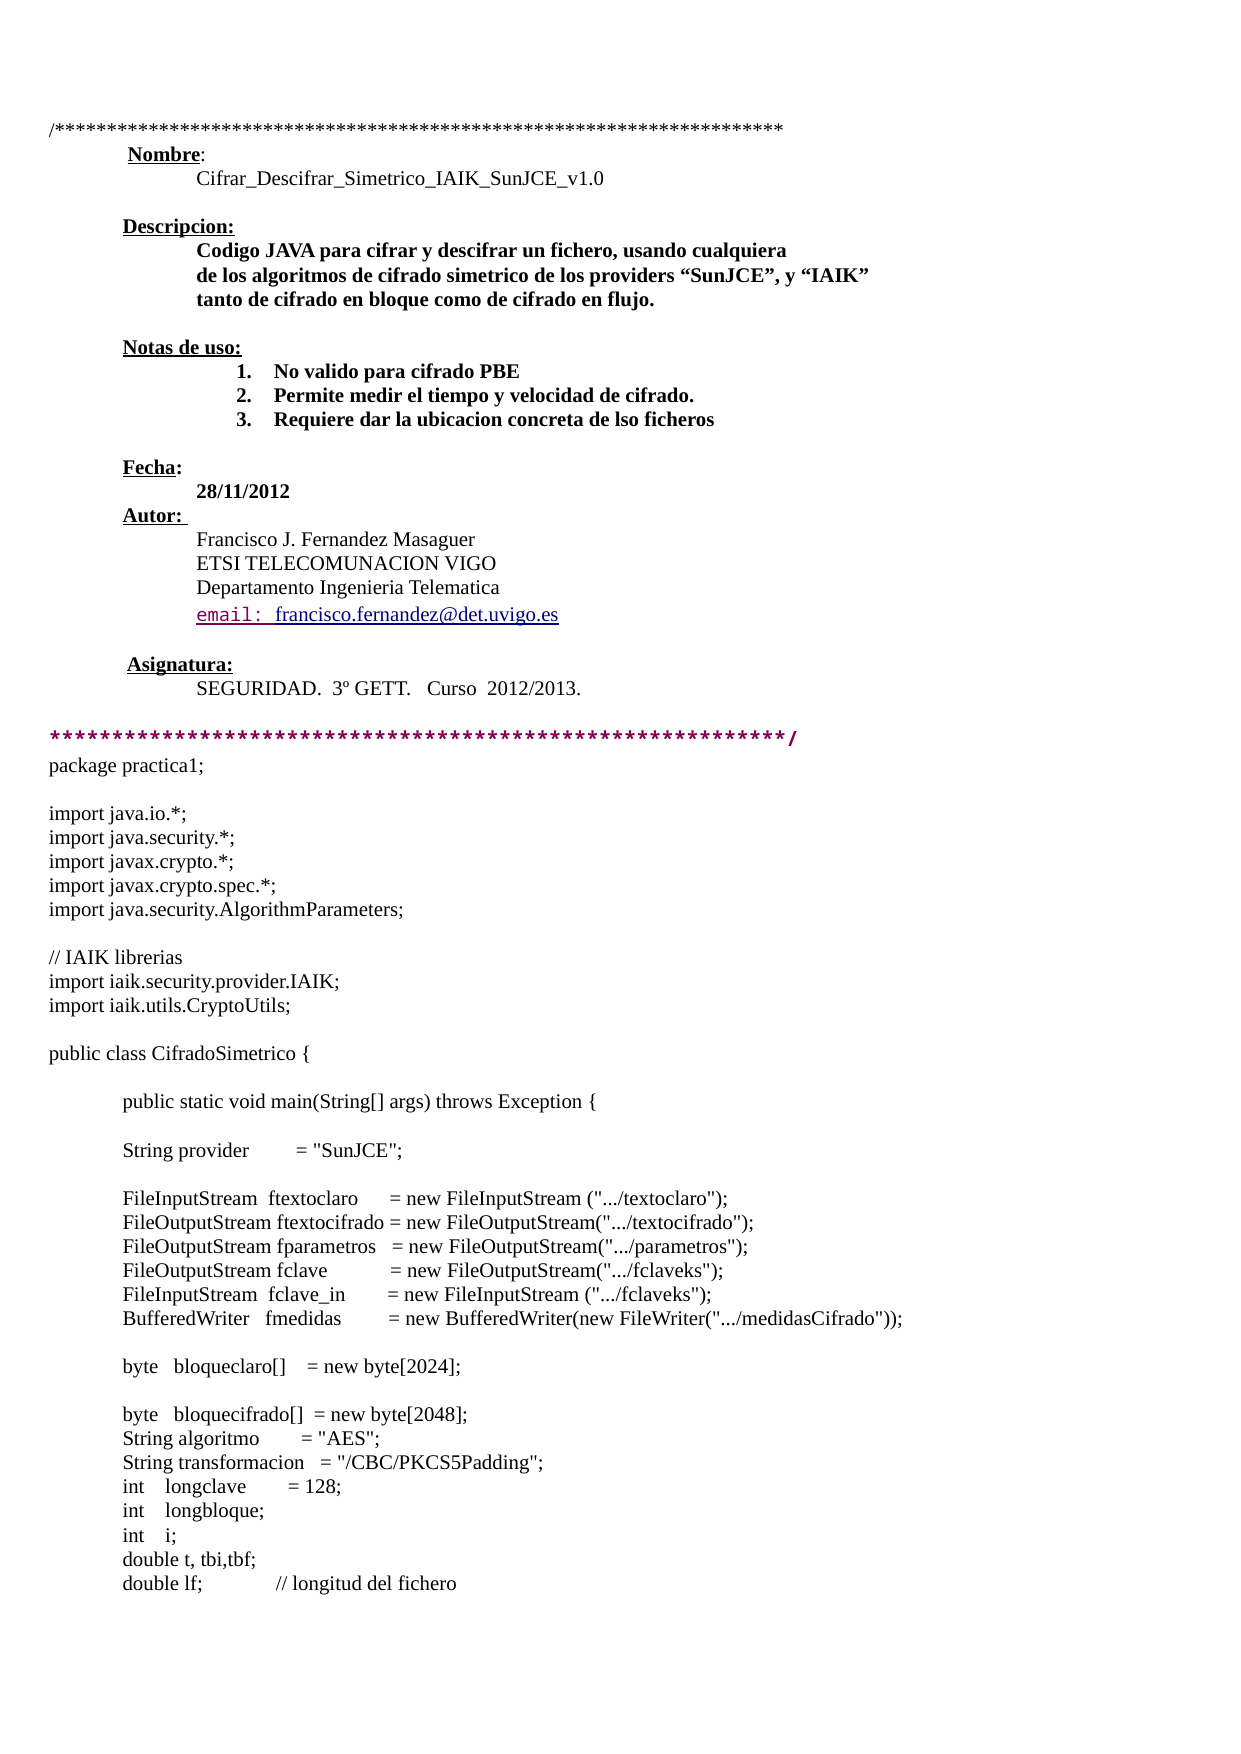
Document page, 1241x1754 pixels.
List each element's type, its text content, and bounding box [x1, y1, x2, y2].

text import javax.crypto.spec.*; [48, 873, 1224, 897]
text int longclave = 128; [48, 1474, 1224, 1498]
text String algoritmo = "AES"; [48, 1426, 1224, 1450]
text // IAIK librerias [48, 945, 1224, 969]
text FileOutputStream ftextocifrado = new FileOutputStream(".../textocifrado"); [48, 1210, 1224, 1234]
text Fecha: [48, 455, 1224, 479]
text public static void main(String[] args) throws Exception { [48, 1089, 1224, 1113]
text Asignatura: [48, 652, 1224, 676]
text Nombre: [48, 142, 1224, 166]
text import iaik.security.provider.IAIK; [48, 969, 1224, 993]
text Cifrar_Descifrar_Simetrico_IAIK_SunJCE_v1.0 [48, 166, 1224, 190]
text BufferedWriter fmedidas = new BufferedWriter(new FileWriter(".../medidasCifrado")); [48, 1306, 1224, 1330]
text /********************************************************************** [48, 118, 1224, 142]
list Permite medir el tiempo y velocidad de cifrado. [236, 383, 1224, 407]
text byte bloquecifrado[] = new byte[2048]; [48, 1402, 1224, 1426]
text int i; [48, 1522, 1224, 1547]
text import java.security.*; [48, 825, 1224, 849]
text Descripcion: [48, 214, 1224, 238]
text FileInputStream fclave_in = new FileInputStream (".../fclaveks"); [48, 1282, 1224, 1306]
text email: francisco.fernandez@det.uvigo.es [48, 599, 1224, 628]
text Notas de uso: [48, 335, 1224, 359]
text double lf; // longitud del fichero [48, 1571, 1224, 1595]
text public class CifradoSimetrico { [48, 1041, 1224, 1065]
text byte bloqueclaro[] = new byte[2024]; [48, 1354, 1224, 1378]
text FileOutputStream fparametros = new FileOutputStream(".../parametros"); [48, 1234, 1224, 1258]
text import java.io.*; [48, 801, 1224, 825]
text 28/11/2012 [48, 479, 1224, 503]
text import java.security.AlgorithmParameters; [48, 897, 1224, 921]
text Autor: [48, 503, 1224, 527]
text Codigo JAVA para cifrar y descifrar un fichero, usando cualquiera [48, 238, 1224, 262]
text package practica1; [48, 752, 1224, 777]
text int longbloque; [48, 1498, 1224, 1522]
text tanto de cifrado en bloque como de cifrado en flujo. [48, 287, 1224, 311]
text FileInputStream ftextoclaro = new FileInputStream (".../textoclaro"); [48, 1186, 1224, 1210]
list Requiere dar la ubicacion concreta de lso ficheros [236, 407, 1224, 431]
text Francisco J. Fernandez Masaguer [48, 527, 1224, 551]
text de los algoritmos de cifrado simetrico de los providers “SunJCE”, y “IAIK” [48, 262, 1224, 287]
text import javax.crypto.*; [48, 849, 1224, 873]
text FileOutputStream fclave = new FileOutputStream(".../fclaveks"); [48, 1258, 1224, 1282]
text Departamento Ingenieria Telematica [48, 575, 1224, 599]
text ***********************************************************/ [48, 724, 1224, 752]
text SEGURIDAD. 3º GETT. Curso 2012/2013. [48, 676, 1224, 700]
list No valido para cifrado PBE [236, 359, 1224, 383]
text String transformacion = "/CBC/PKCS5Padding"; [48, 1450, 1224, 1474]
text double t, tbi,tbf; [48, 1547, 1224, 1571]
text ETSI TELECOMUNACION VIGO [48, 551, 1224, 575]
text String provider = "SunJCE"; [48, 1137, 1224, 1162]
text import iaik.utils.CryptoUtils; [48, 993, 1224, 1017]
